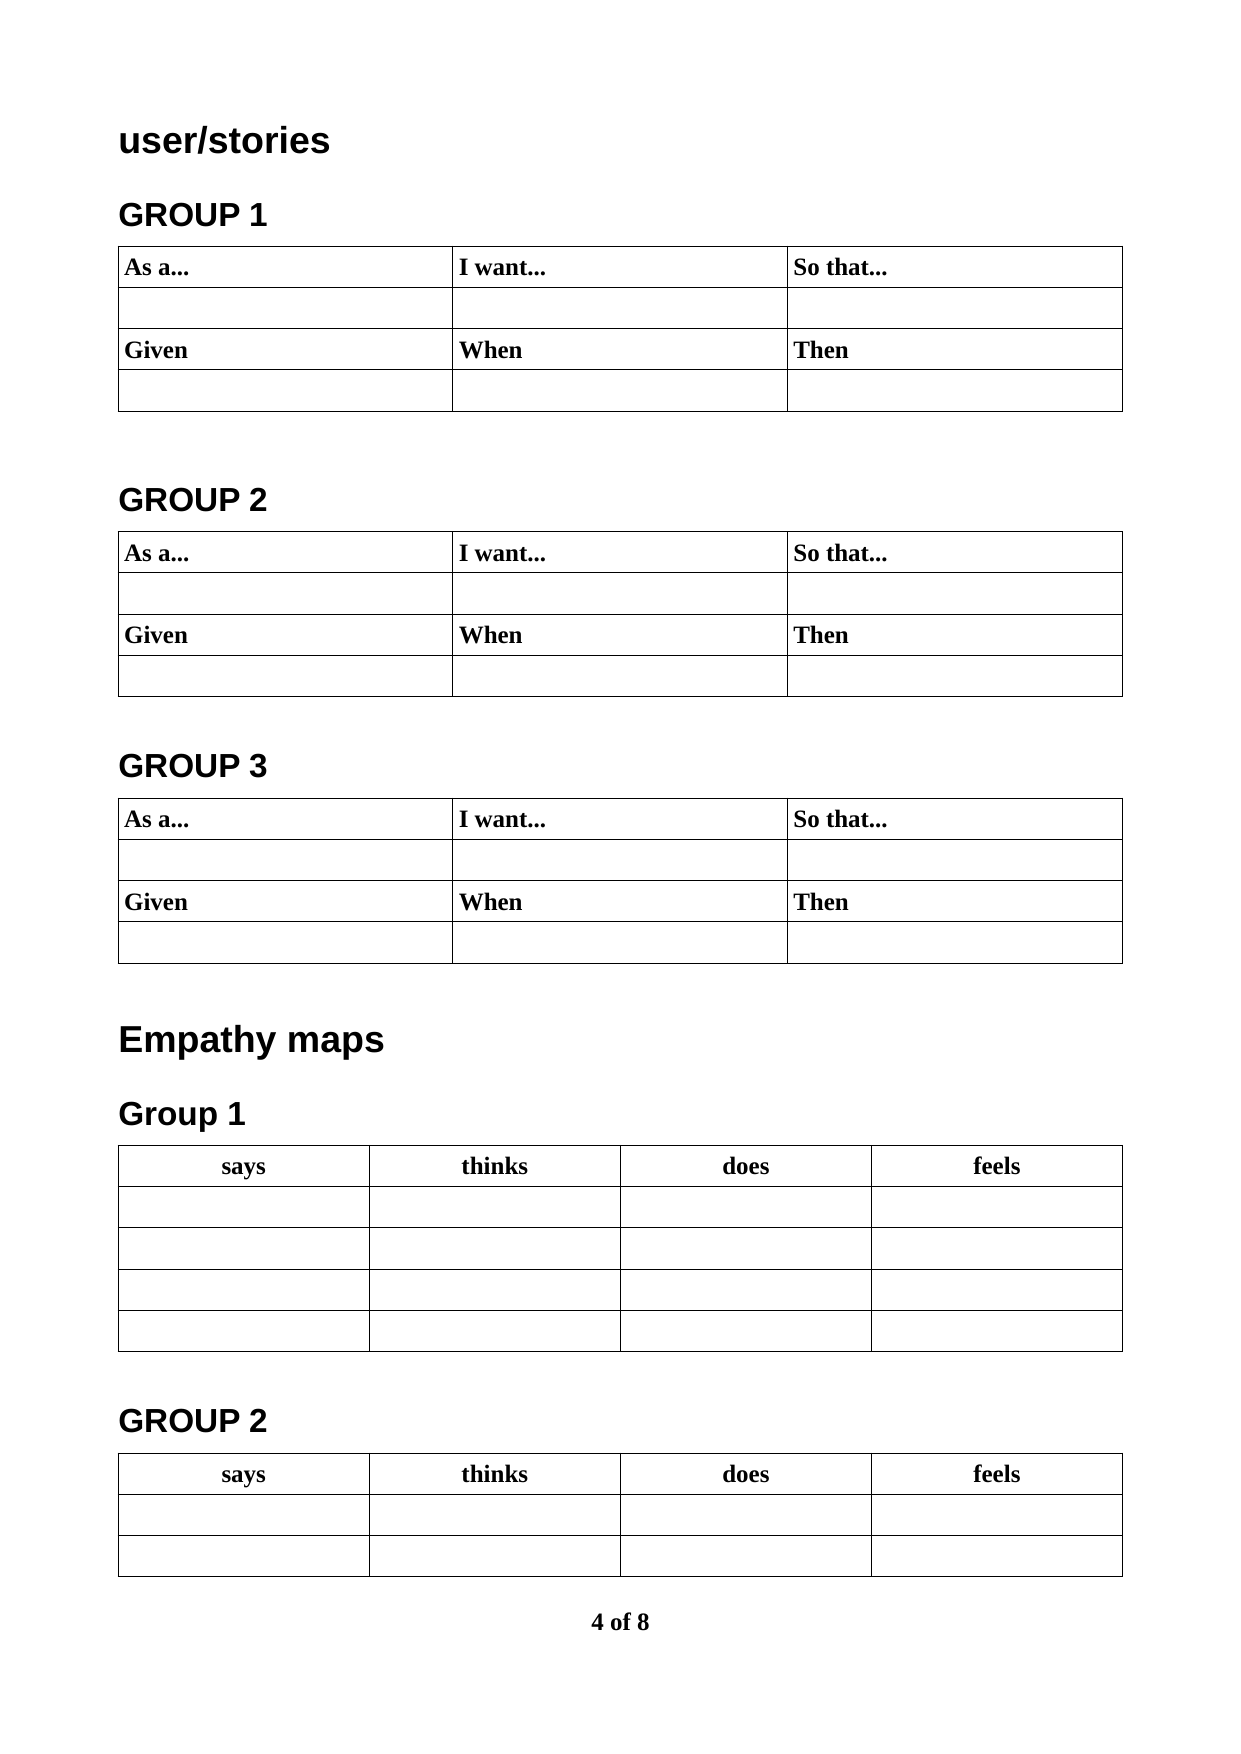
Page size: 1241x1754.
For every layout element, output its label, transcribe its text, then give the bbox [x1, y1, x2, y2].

table_header As a... [119, 247, 452, 287]
table_cell [872, 1228, 1122, 1268]
table_cell [119, 1536, 369, 1576]
table_cell [119, 922, 452, 962]
subtitle GROUP 1 [118, 194, 1122, 233]
table_cell Then [788, 329, 1122, 369]
table_header So that... [788, 532, 1122, 572]
table_header I want... [453, 799, 787, 839]
table_cell [621, 1536, 871, 1576]
subtitle Group 1 [118, 1094, 1122, 1132]
table_header So that... [788, 799, 1122, 839]
table_cell [453, 840, 787, 880]
table_cell [119, 288, 452, 328]
table_cell [453, 370, 787, 411]
table_cell When [453, 329, 787, 369]
table_header So that... [788, 247, 1122, 287]
table_cell [370, 1228, 620, 1268]
table_cell [872, 1311, 1122, 1351]
table_header says [119, 1146, 369, 1186]
table_header I want... [453, 532, 787, 572]
subtitle GROUP 3 [118, 747, 1122, 785]
table_cell Given [119, 615, 452, 655]
table_cell [370, 1536, 620, 1576]
table_cell [621, 1187, 871, 1227]
subtitle Empathy maps [118, 1017, 1122, 1060]
table_cell [370, 1270, 620, 1310]
table_cell Then [788, 615, 1122, 655]
table_cell [370, 1187, 620, 1227]
subtitle GROUP 2 [118, 1402, 1122, 1440]
table_cell [621, 1311, 871, 1351]
table_header does [621, 1454, 871, 1494]
table_cell [788, 922, 1122, 962]
table_cell [872, 1187, 1122, 1227]
table_cell [453, 288, 787, 328]
table_cell [119, 1228, 369, 1268]
table_cell [453, 922, 787, 962]
table_header says [119, 1454, 369, 1494]
table_cell [370, 1495, 620, 1535]
table_cell When [453, 615, 787, 655]
table_cell Given [119, 881, 452, 921]
table_cell [370, 1311, 620, 1351]
subtitle user/stories [118, 118, 1122, 161]
table_header feels [872, 1454, 1122, 1494]
table_cell [621, 1270, 871, 1310]
table_cell [119, 1187, 369, 1227]
table_header does [621, 1146, 871, 1186]
table_cell [119, 1495, 369, 1535]
subtitle GROUP 2 [118, 480, 1122, 518]
table_cell Then [788, 881, 1122, 921]
table_cell [788, 370, 1122, 411]
table_cell Given [119, 329, 452, 369]
table_cell [119, 1270, 369, 1310]
table_cell [788, 656, 1122, 696]
table_cell [872, 1536, 1122, 1576]
table_cell [872, 1270, 1122, 1310]
table_cell [788, 573, 1122, 613]
table_cell When [453, 881, 787, 921]
table_header feels [872, 1146, 1122, 1186]
table_cell [621, 1495, 871, 1535]
table_cell [119, 840, 452, 880]
table_cell [119, 370, 452, 411]
table_cell [872, 1495, 1122, 1535]
table_header thinks [370, 1146, 620, 1186]
table_cell [453, 573, 787, 613]
table_header thinks [370, 1454, 620, 1494]
table_header I want... [453, 247, 787, 287]
table_cell [119, 573, 452, 613]
table_header As a... [119, 532, 452, 572]
table_cell [621, 1228, 871, 1268]
table_cell [119, 656, 452, 696]
table_cell [119, 1311, 369, 1351]
table_cell [788, 840, 1122, 880]
table_cell [453, 656, 787, 696]
table_header As a... [119, 799, 452, 839]
table_cell [788, 288, 1122, 328]
